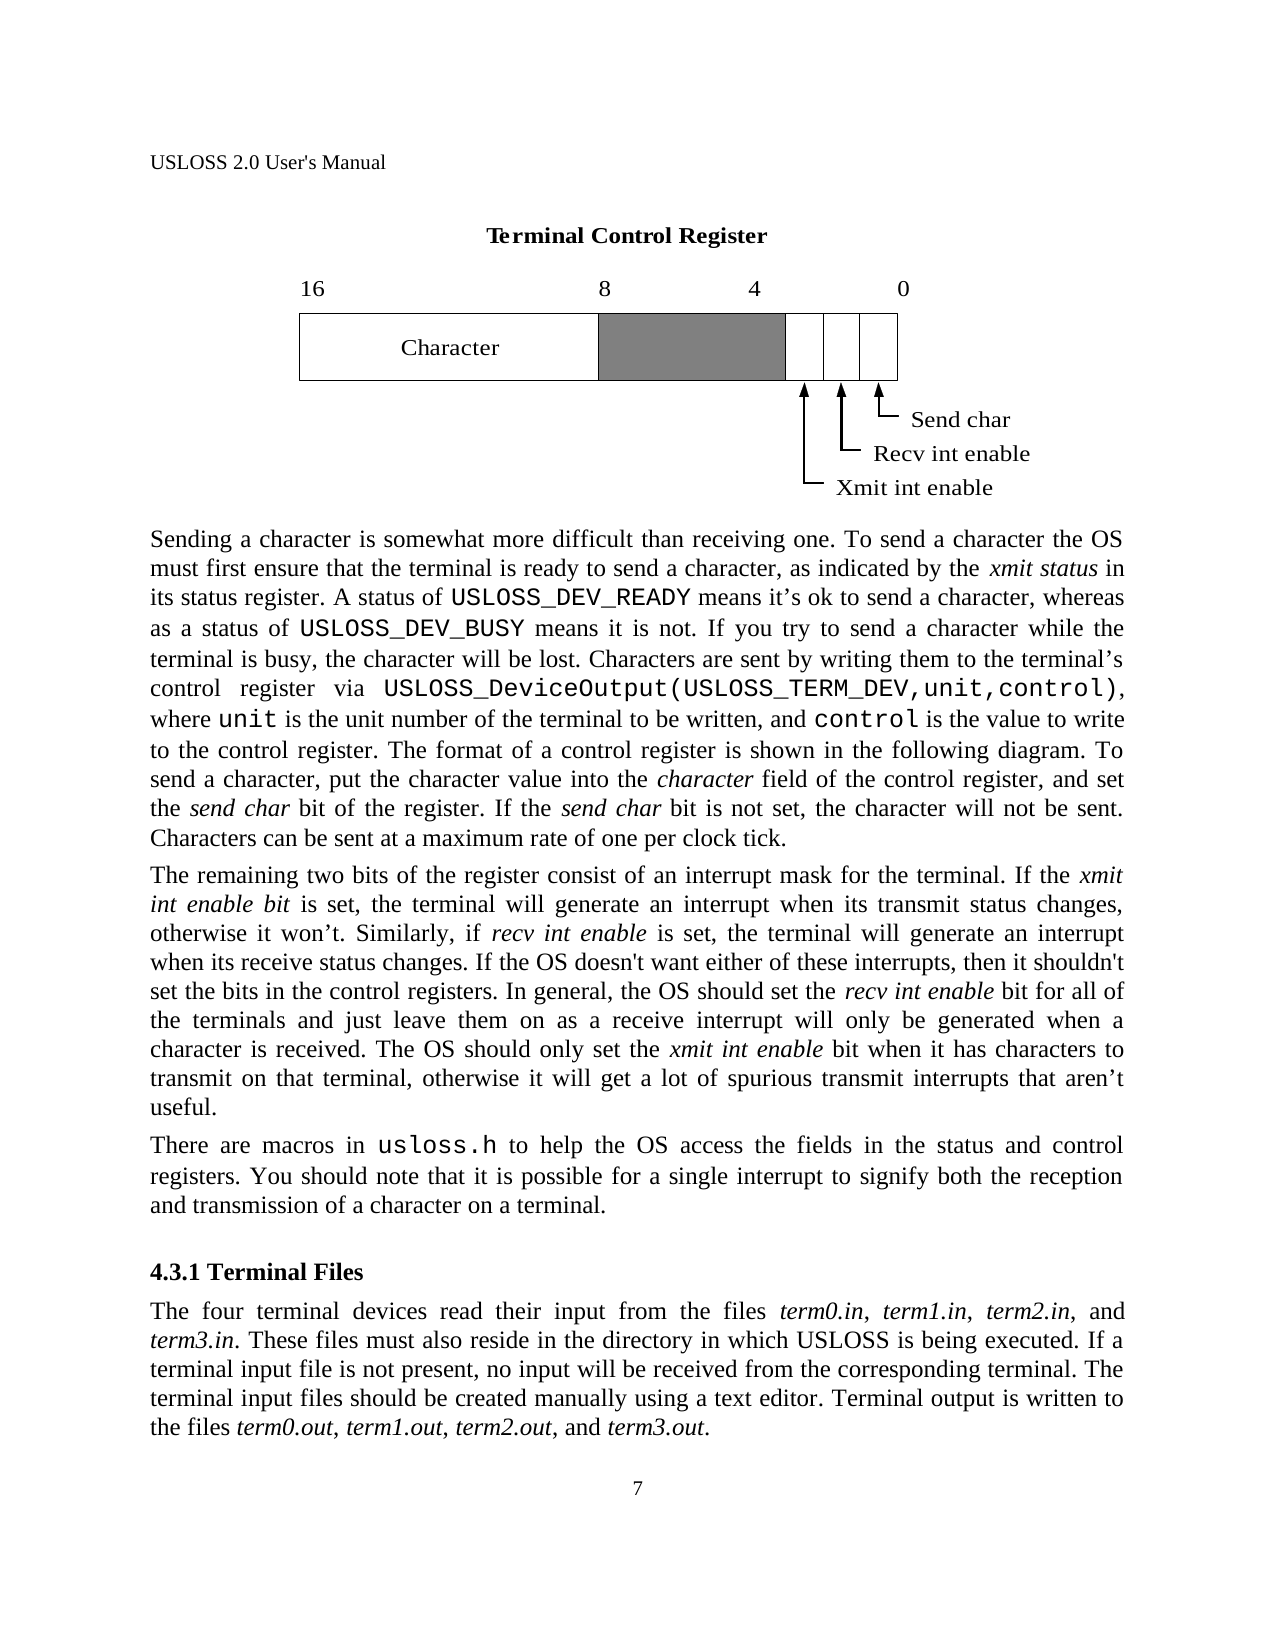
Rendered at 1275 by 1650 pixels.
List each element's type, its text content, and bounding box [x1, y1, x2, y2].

subtitle 4.3.1 Terminal Files [150, 1256, 1125, 1285]
text There are macros in usloss.h to help the OS access the fields in the status and control registers. You should note that it is possible for a single interrupt to signify both the reception and transmission of a character on a terminal. [150, 1130, 1125, 1219]
text Sending a character is somewhat more difficult than receiving one. To send a character the OS must first ensure that the terminal is ready to send a character, as indicated by the xmit status in its status register. A status of USLOSS_DEV_READY means it’s ok to send a character, whereas as a status of USLOSS_DEV_BUSY means it is not. If you try to send a character while the terminal is busy, the character will be lost. Characters are sent by writing them to the terminal’s control register via USLOSS_DeviceOutput(USLOSS_TERM_DEV,unit,control), where unit is the unit number of the terminal to be written, and control is the value to write to the control register. The format of a control register is shown in the following diagram. To send a character, put the character value into the character field of the control register, and set the send char bit of the register. If the send char bit is not set, the character will not be sent. Characters can be sent at a maximum rate of one per clock tick. [150, 524, 1125, 851]
text The four terminal devices read their input from the files term0.in, term1.in, term2.in, and term3.in. These files must also reside in the directory in which USLOSS is being executed. If a terminal input file is not present, no input will be received from the corresponding terminal. The terminal input files should be created manually using a text editor. Terminal output is written to the files term0.out, term1.out, term2.out, and term3.out. [150, 1296, 1125, 1441]
text The remaining two bits of the register consist of an interrupt mask for the terminal. If the xmit int enable bit is set, the terminal will generate an interrupt when its transmit status changes, otherwise it won’t. Similarly, if recv int enable is set, the terminal will generate an interrupt when its receive status changes. If the OS doesn't want either of these interrupts, then it shouldn't set the bits in the control registers. In general, the OS should set the recv int enable bit for all of the terminals and just leave them on as a receive interrupt will only be generated when a character is received. The OS should only set the xmit int enable bit when it has characters to transmit on that terminal, otherwise it will get a lot of spurious transmit interrupts that aren’t useful. [150, 860, 1125, 1121]
